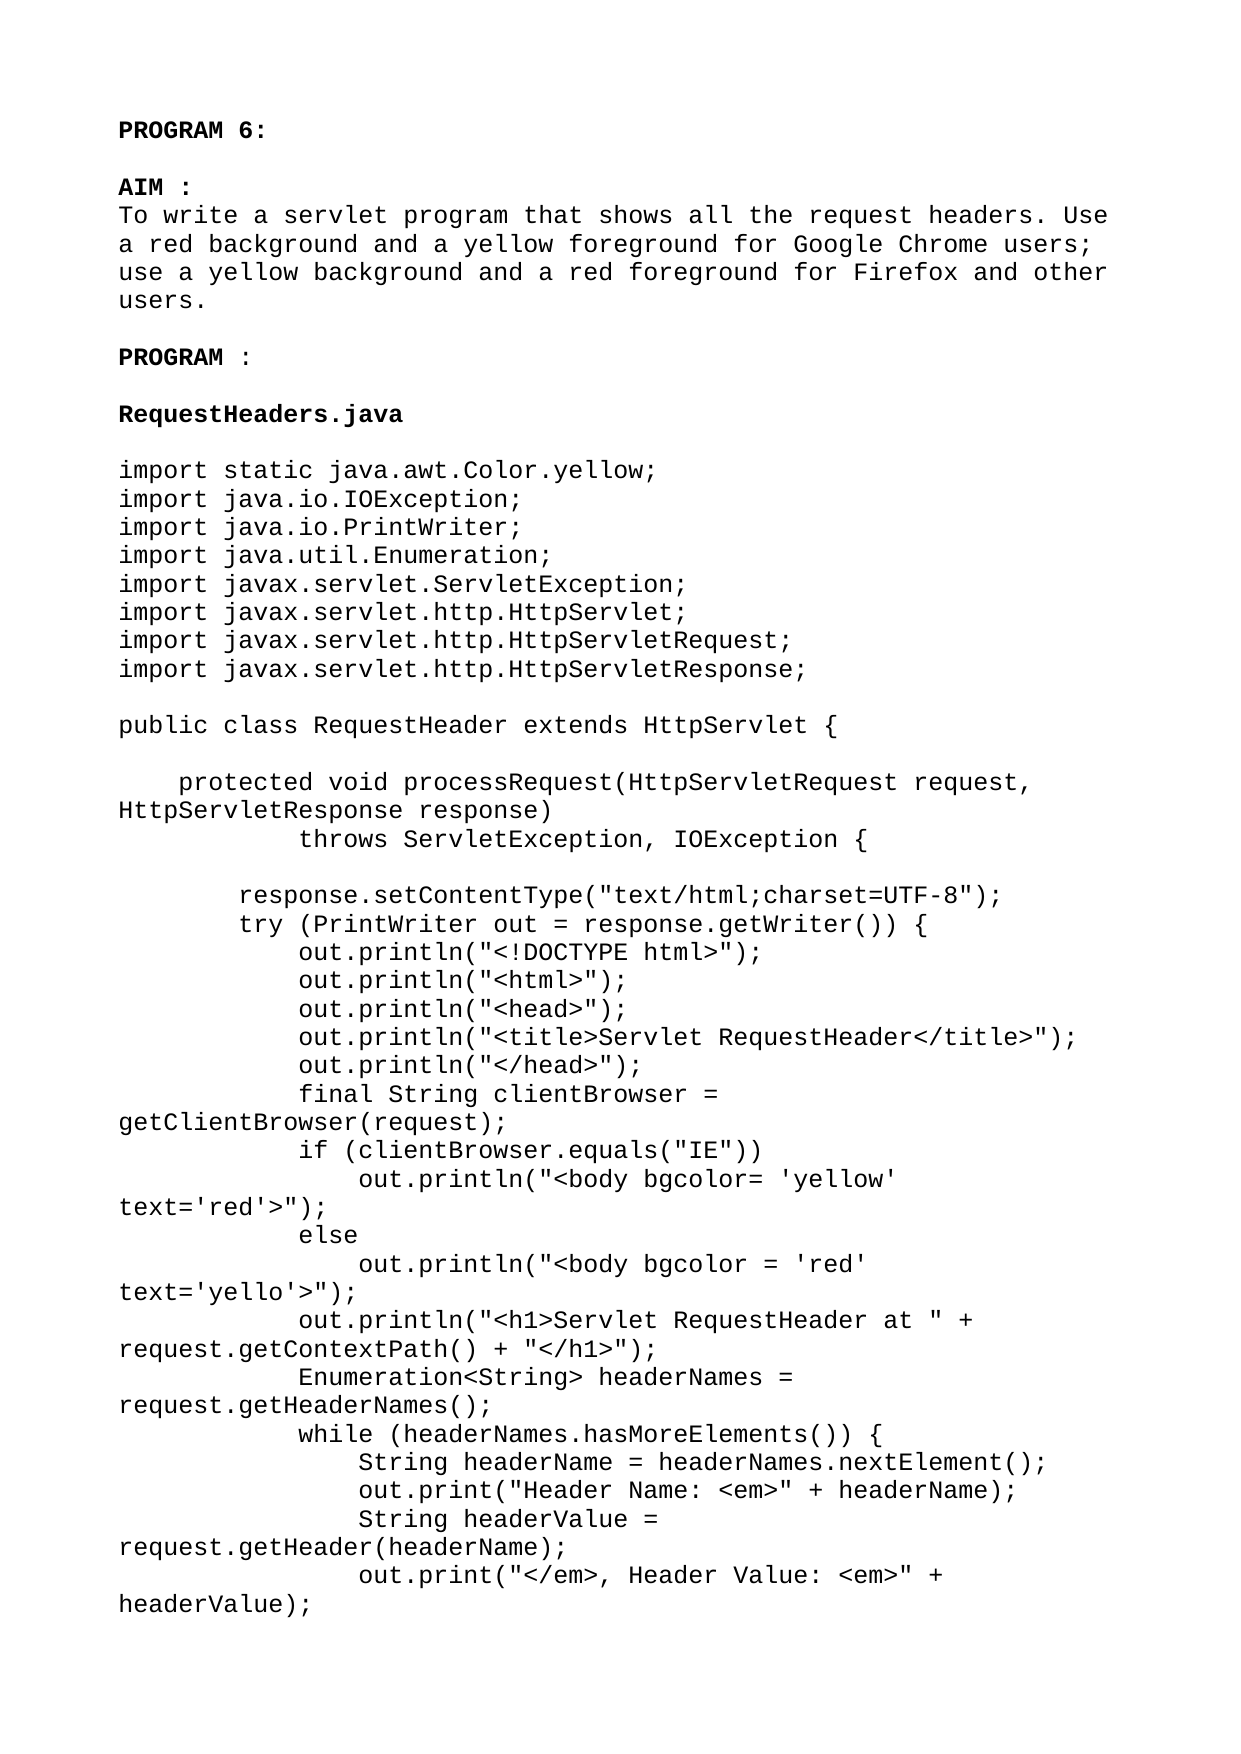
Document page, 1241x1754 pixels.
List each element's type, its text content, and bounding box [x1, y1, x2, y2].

text out.println("<!DOCTYPE html>"); [118, 940, 1122, 968]
text import javax.servlet.ServletException; [118, 571, 1122, 600]
text import javax.servlet.http.HttpServletResponse; [118, 656, 1122, 685]
text import static java.awt.Color.yellow; [118, 458, 1122, 486]
text String headerValue = request.getHeader(headerName); [118, 1506, 1122, 1563]
text out.println("<body bgcolor= 'yellow' text='red'>"); [118, 1166, 1122, 1223]
text out.println("<head>"); [118, 996, 1122, 1025]
text out.println("<h1>Servlet RequestHeader at " + request.getContextPath() + "</h1>"); [118, 1308, 1122, 1365]
text RequestHeaders.java [118, 401, 1122, 430]
text import javax.servlet.http.HttpServletRequest; [118, 628, 1122, 656]
text public class RequestHeader extends HttpServlet { [118, 713, 1122, 741]
text out.print("</em>, Header Value: <em>" + headerValue); [118, 1563, 1122, 1620]
text To write a servlet program that shows all the request headers. Use a red background and a yellow foreground for Google Chrome users; use a yellow background and a red foreground for Firefox and other users. [118, 203, 1122, 316]
text if (clientBrowser.equals("IE")) [118, 1138, 1122, 1166]
text PROGRAM 6: [118, 118, 1122, 146]
text out.println("<title>Servlet RequestHeader</title>"); [118, 1025, 1122, 1053]
text import java.util.Enumeration; [118, 543, 1122, 571]
text PROGRAM : [118, 345, 1122, 373]
text import javax.servlet.http.HttpServlet; [118, 600, 1122, 628]
text out.println("</head>"); [118, 1053, 1122, 1081]
text String headerName = headerNames.nextElement(); [118, 1450, 1122, 1478]
text response.setContentType("text/html;charset=UTF-8"); [118, 883, 1122, 911]
text out.println("<html>"); [118, 968, 1122, 996]
text while (headerNames.hasMoreElements()) { [118, 1421, 1122, 1450]
text else [118, 1223, 1122, 1251]
text throws ServletException, IOException { [118, 826, 1122, 855]
text import java.io.IOException; [118, 486, 1122, 515]
text import java.io.PrintWriter; [118, 515, 1122, 543]
text out.print("Header Name: <em>" + headerName); [118, 1478, 1122, 1506]
text protected void processRequest(HttpServletRequest request, HttpServletResponse response) [118, 770, 1122, 826]
text out.println("<body bgcolor = 'red' text='yello'>"); [118, 1251, 1122, 1308]
text try (PrintWriter out = response.getWriter()) { [118, 911, 1122, 940]
text final String clientBrowser = getClientBrowser(request); [118, 1081, 1122, 1138]
text Enumeration<String> headerNames = request.getHeaderNames(); [118, 1365, 1122, 1421]
text AIM : [118, 175, 1122, 203]
